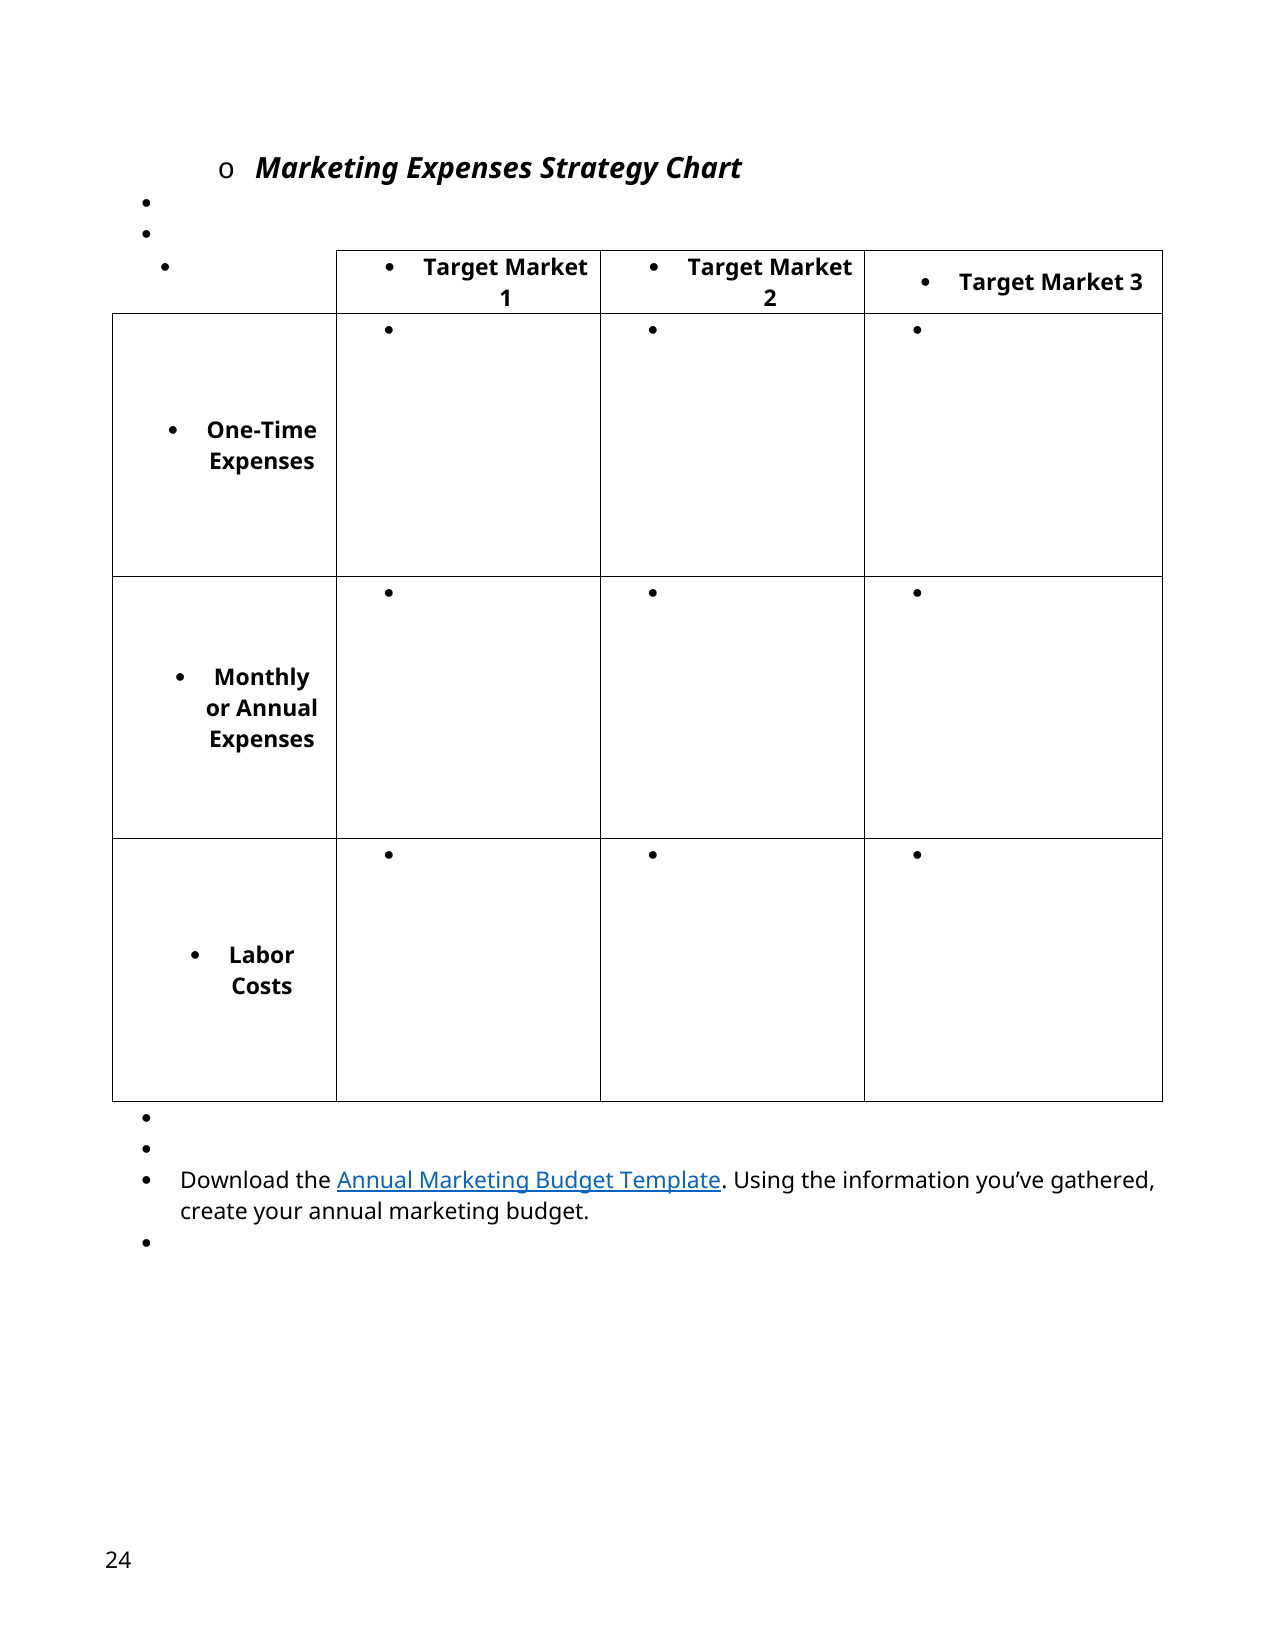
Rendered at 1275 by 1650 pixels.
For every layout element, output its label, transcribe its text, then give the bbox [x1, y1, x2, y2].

table_cell [337, 839, 600, 1101]
table_cell [865, 314, 1162, 576]
table_cell Labor Costs [113, 839, 336, 1101]
table_cell [337, 577, 600, 838]
table_header Target Market 1 [337, 251, 600, 313]
table_cell [337, 314, 600, 576]
subtitle Marketing Expenses Strategy Chart [217, 147, 1170, 187]
table_cell One-Time Expenses [113, 314, 336, 576]
table_cell [865, 577, 1162, 838]
table_cell [601, 577, 864, 838]
table_cell [601, 314, 864, 576]
table_header Target Market 3 [865, 251, 1162, 313]
table_cell Monthly or Annual Expenses [113, 577, 336, 838]
list Download the Annual Marketing Budget Template. Using the information you’ve gathered, create your annual marketing budget. [142, 1164, 1170, 1227]
table_cell [601, 839, 864, 1101]
table_header [113, 250, 336, 313]
table_header Target Market 2 [601, 251, 864, 313]
table_cell [865, 839, 1162, 1101]
